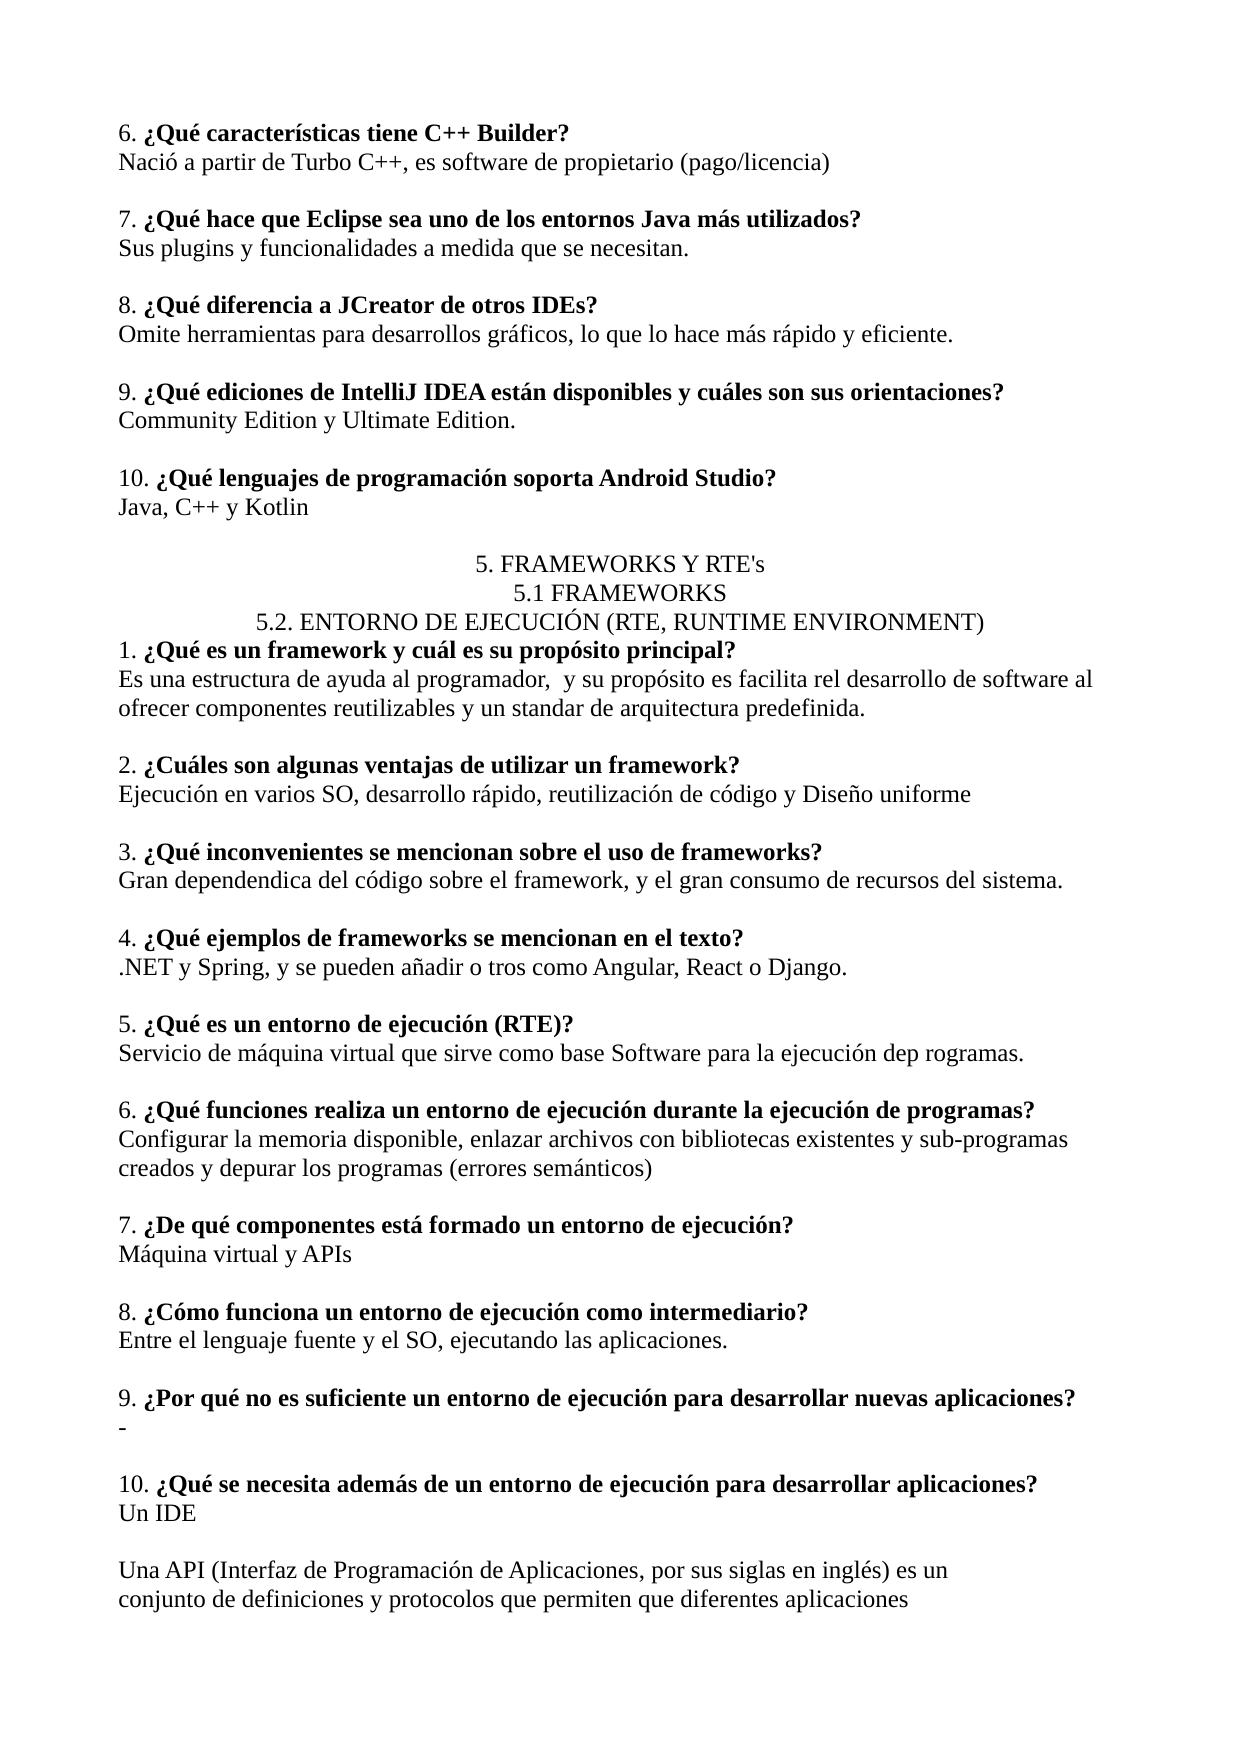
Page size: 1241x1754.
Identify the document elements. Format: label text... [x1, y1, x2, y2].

text 6. ¿Qué características tiene C++ Builder? [118, 118, 1122, 147]
text Sus plugins y funcionalidades a medida que se necesitan. [118, 233, 1122, 262]
text Omite herramientas para desarrollos gráficos, lo que lo hace más rápido y eficiente. [118, 319, 1122, 348]
text .NET y Spring, y se pueden añadir o tros como Angular, React o Django. [118, 952, 1122, 981]
text 1. ¿Qué es un framework y cuál es su propósito principal? [118, 636, 1122, 664]
text 10. ¿Qué se necesita además de un entorno de ejecución para desarrollar aplicaciones? [118, 1469, 1122, 1498]
text 4. ¿Qué ejemplos de frameworks se mencionan en el texto? [118, 923, 1122, 952]
text 6. ¿Qué funciones realiza un entorno de ejecución durante la ejecución de programas? [118, 1096, 1122, 1124]
text conjunto de definiciones y protocolos que permiten que diferentes aplicaciones [118, 1584, 1122, 1613]
text 5.2. ENTORNO DE EJECUCIÓN (RTE, RUNTIME ENVIRONMENT) [118, 607, 1122, 636]
text Máquina virtual y APIs [118, 1239, 1122, 1268]
text Configurar la memoria disponible, enlazar archivos con bibliotecas existentes y sub-programas creados y depurar los programas (errores semánticos) [118, 1124, 1122, 1182]
text 5. FRAMEWORKS Y RTE's [118, 549, 1122, 578]
text 7. ¿De qué componentes está formado un entorno de ejecución? [118, 1211, 1122, 1239]
text 7. ¿Qué hace que Eclipse sea uno de los entornos Java más utilizados? [118, 204, 1122, 233]
text Gran dependendica del código sobre el framework, y el gran consumo de recursos del sistema. [118, 866, 1122, 894]
text Nació a partir de Turbo C++, es software de propietario (pago/licencia) [118, 147, 1122, 176]
text Java, C++ y Kotlin [118, 492, 1122, 521]
text Community Edition y Ultimate Edition. [118, 406, 1122, 434]
text Entre el lenguaje fuente y el SO, ejecutando las aplicaciones. [118, 1326, 1122, 1354]
text Es una estructura de ayuda al programador, y su propósito es facilita rel desarrollo de software al ofrecer componentes reutilizables y un standar de arquitectura predefinida. [118, 664, 1122, 722]
text Ejecución en varios SO, desarrollo rápido, reutilización de código y Diseño uniforme [118, 779, 1122, 808]
text 9. ¿Qué ediciones de IntelliJ IDEA están disponibles y cuáles son sus orientaciones? [118, 377, 1122, 406]
text 10. ¿Qué lenguajes de programación soporta Android Studio? [118, 463, 1122, 492]
text 8. ¿Cómo funciona un entorno de ejecución como intermediario? [118, 1297, 1122, 1326]
text Una API (Interfaz de Programación de Aplicaciones, por sus siglas en inglés) es un [118, 1556, 1122, 1584]
text Servicio de máquina virtual que sirve como base Software para la ejecución dep rogramas. [118, 1038, 1122, 1067]
text - [118, 1412, 1122, 1441]
text 8. ¿Qué diferencia a JCreator de otros IDEs? [118, 291, 1122, 319]
text 2. ¿Cuáles son algunas ventajas de utilizar un framework? [118, 751, 1122, 779]
text 5.1 FRAMEWORKS [118, 578, 1122, 607]
text 5. ¿Qué es un entorno de ejecución (RTE)? [118, 1009, 1122, 1038]
text Un IDE [118, 1498, 1122, 1527]
text 9. ¿Por qué no es suficiente un entorno de ejecución para desarrollar nuevas aplicaciones? [118, 1383, 1122, 1412]
text 3. ¿Qué inconvenientes se mencionan sobre el uso de frameworks? [118, 837, 1122, 866]
